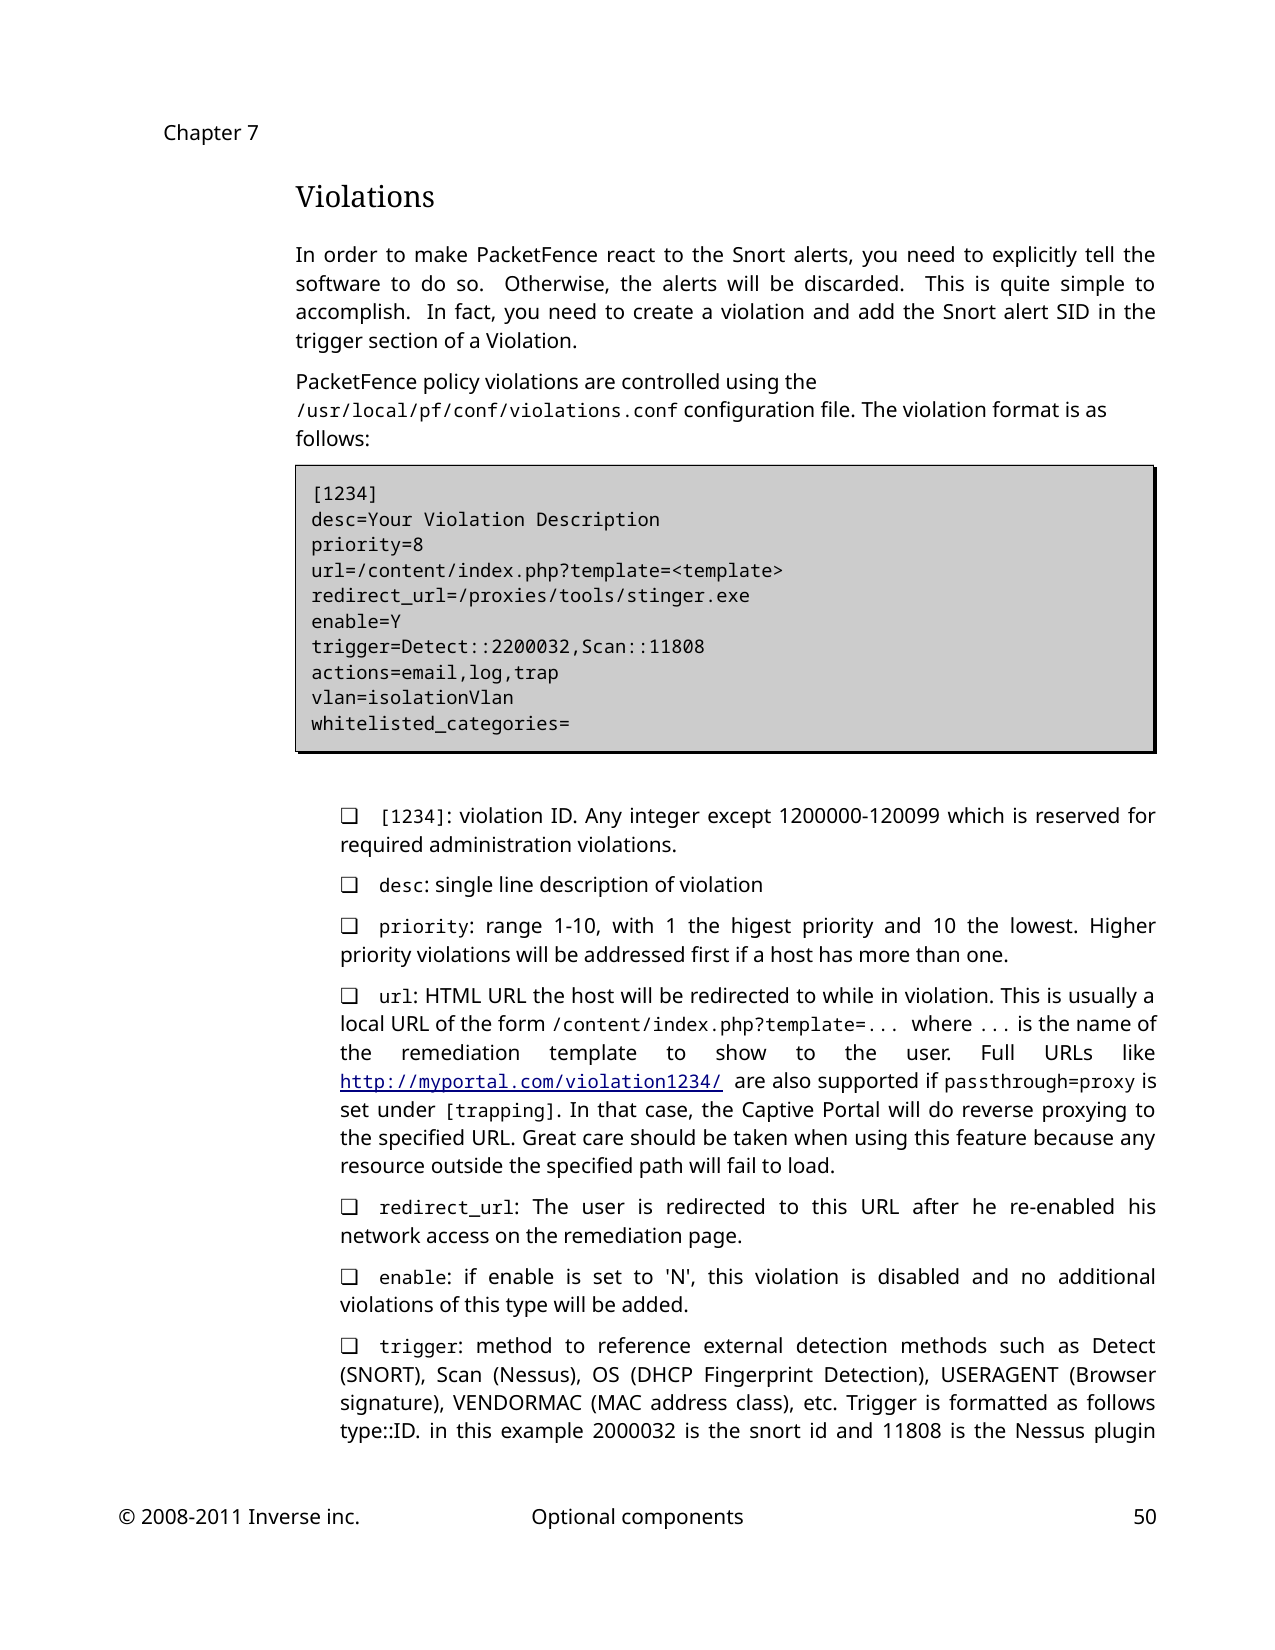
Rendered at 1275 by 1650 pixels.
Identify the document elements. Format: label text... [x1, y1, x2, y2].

list ❏ url: HTML URL the host will be redirected to while in violation. This is usually a local URL of the form /content/index.php?template=... where ... is the name of the remediation template to show to the user. Full URLs like http://myportal.com/violation1234/ are also supported if passthrough=proxy is set under [trapping]. In that case, the Captive Portal will do reverse proxying to the specified URL. Great care should be taken when using this feature because any resource outside the specified path will fail to load. [340, 981, 1157, 1180]
list ❏ [1234]: violation ID. Any integer except 1200000-120099 which is reserved for required administration violations. [340, 801, 1157, 858]
list ❏ trigger: method to reference external detection methods such as Detect (SNORT), Scan (Nessus), OS (DHCP Fingerprint Detection), USERAGENT (Browser signature), VENDORMAC (MAC address class), etc. Trigger is formatted as follows type::ID. in this example 2000032 is the snort id and 11808 is the Nessus plugin [340, 1331, 1157, 1445]
text PacketFence policy violations are controlled using the /usr/local/pf/conf/violations.conf configuration file. The violation format is as follows: [295, 367, 1157, 452]
list ❏ enable: if enable is set to 'N', this violation is disabled and no additional violations of this type will be added. [340, 1262, 1157, 1319]
list ❏ redirect_url: The user is redirected to this URL after he re-enabled his network access on the remediation page. [340, 1192, 1157, 1249]
list ❏ desc: single line description of violation [340, 871, 1157, 899]
subtitle Violations [295, 176, 1157, 216]
text In order to make PacketFence react to the Snort alerts, you need to explicitly tell the software to do so. Otherwise, the alerts will be discarded. This is quite simple to accomplish. In fact, you need to create a violation and add the Snort alert SID in the trigger section of a Violation. [295, 241, 1157, 354]
text [1234] desc=Your Violation Description priority=8 url=/content/index.php?template=<template> redirect_url=/proxies/tools/stinger.exe enable=Y trigger=Detect::2200032,Scan::11808 actions=email,log,trap vlan=isolationVlan whitelisted_categories= [296, 466, 1153, 751]
list ❏ priority: range 1-10, with 1 the higest priority and 10 the lowest. Higher priority violations will be addressed first if a host has more than one. [340, 912, 1157, 968]
